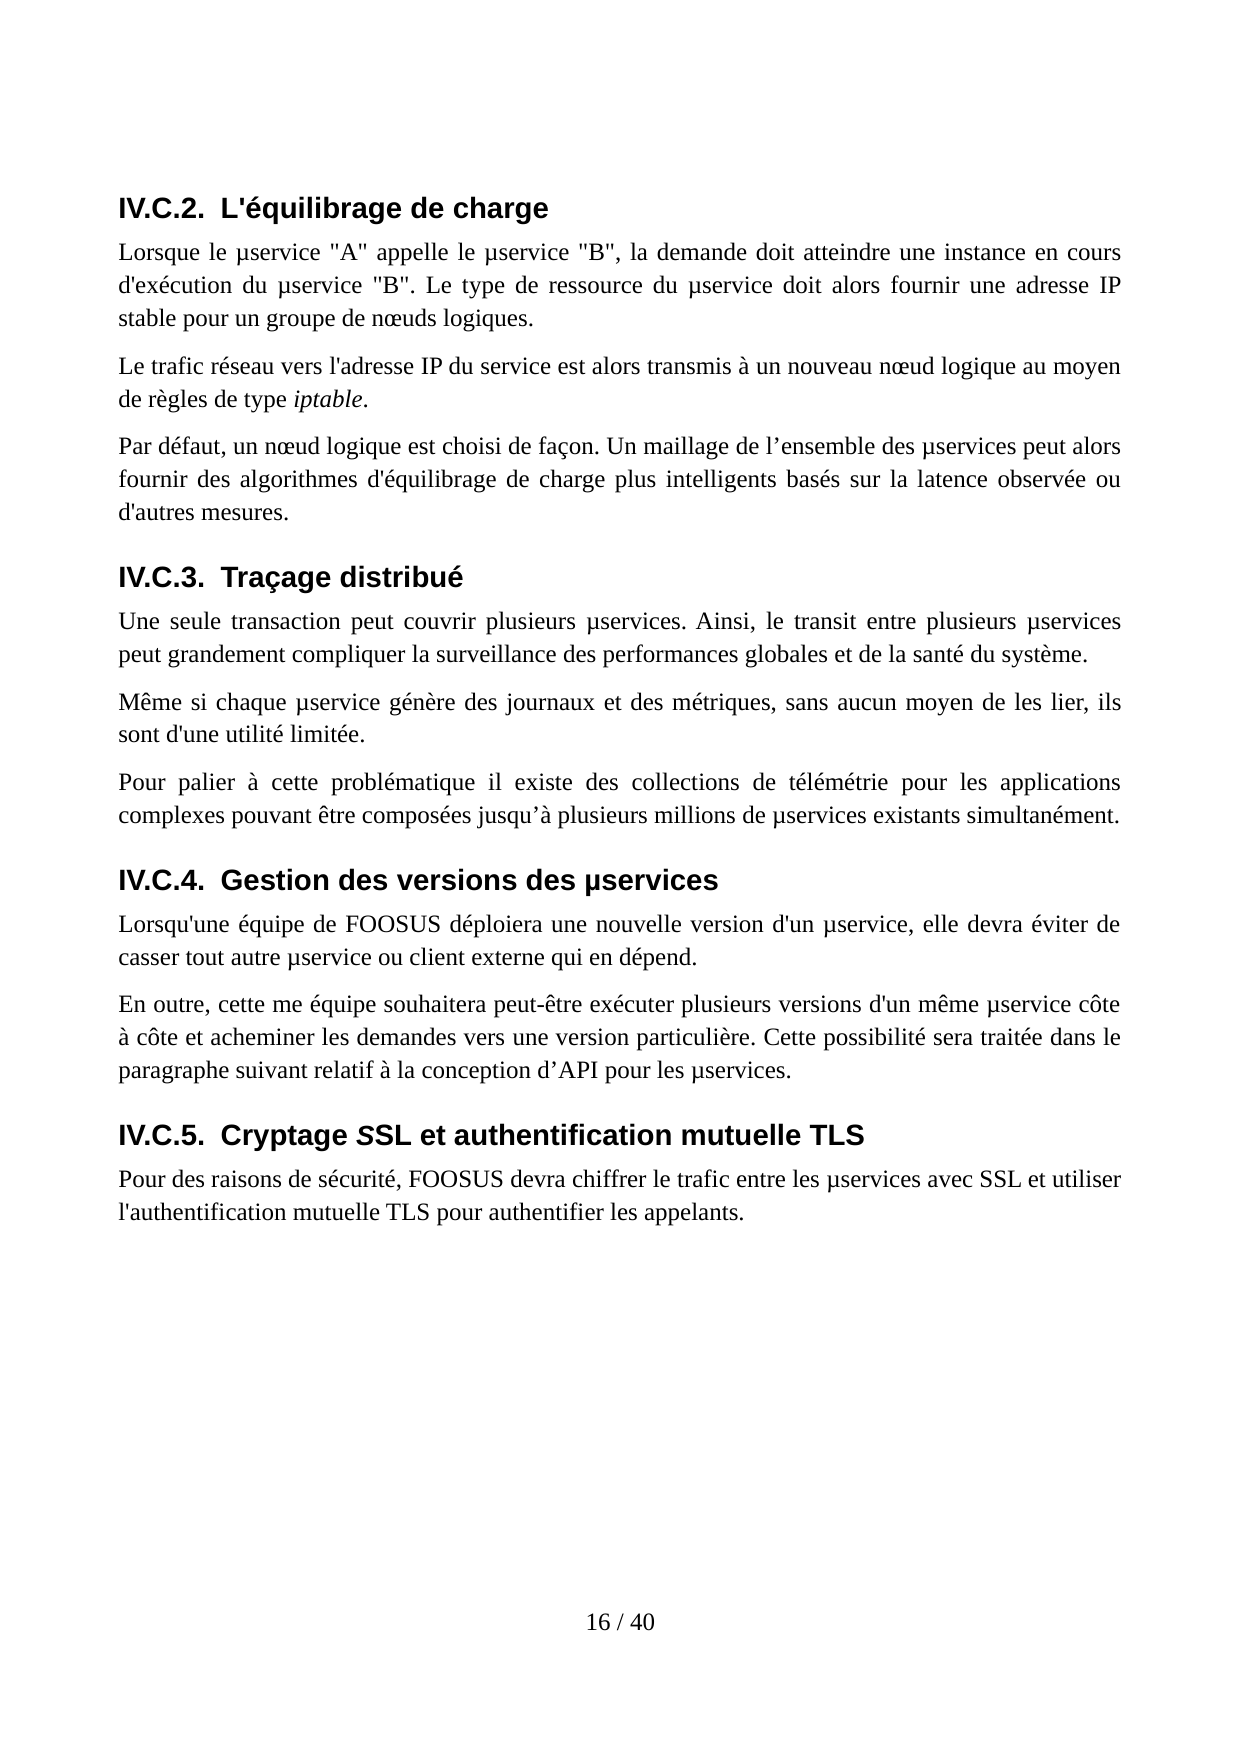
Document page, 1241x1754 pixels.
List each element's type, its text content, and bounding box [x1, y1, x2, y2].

subtitle Gestion des versions des µservices [118, 862, 1122, 896]
subtitle Cryptage SSL et authentification mutuelle TLS [118, 1117, 1122, 1151]
text Pour des raisons de sécurité, FOOSUS devra chiffrer le trafic entre les µservices avec SSL et utiliser l'authentification mutuelle TLS pour authentifier les appelants. [118, 1164, 1122, 1226]
text Par défaut, un nœud logique est choisi de façon. Un maillage de l’ensemble des µservices peut alors fournir des algorithmes d'équilibrage de charge plus intelligents basés sur la latence observée ou d'autres mesures. [118, 431, 1122, 526]
text Le trafic réseau vers l'adresse IP du service est alors transmis à un nouveau nœud logique au moyen de règles de type iptable. [118, 351, 1122, 413]
text Pour palier à cette problématique il existe des collections de télémétrie pour les applications complexes pouvant être composées jusqu’à plusieurs millions de µservices existants simultanément. [118, 767, 1122, 829]
text Lorsqu'une équipe de FOOSUS déploiera une nouvelle version d'un µservice, elle devra éviter de casser tout autre µservice ou client externe qui en dépend. [118, 909, 1122, 970]
text En outre, cette me équipe souhaitera peut-être exécuter plusieurs versions d'un même µservice côte à côte et acheminer les demandes vers une version particulière. Cette possibilité sera traitée dans le paragraphe suivant relatif à la conception d’API pour les µservices. [118, 989, 1122, 1084]
subtitle Traçage distribué [118, 560, 1122, 593]
text Lorsque le µservice "A" appelle le µservice "B", la demande doit atteindre une instance en cours d'exécution du µservice "B". Le type de ressource du µservice doit alors fournir une adresse IP stable pour un groupe de nœuds logiques. [118, 237, 1122, 332]
text Une seule transaction peut couvrir plusieurs µservices. Ainsi, le transit entre plusieurs µservices peut grandement compliquer la surveillance des performances globales et de la santé du système. [118, 606, 1122, 668]
subtitle L'équilibrage de charge [118, 191, 1122, 225]
text Même si chaque µservice génère des journaux et des métriques, sans aucun moyen de les lier, ils sont d'une utilité limitée. [118, 687, 1122, 748]
